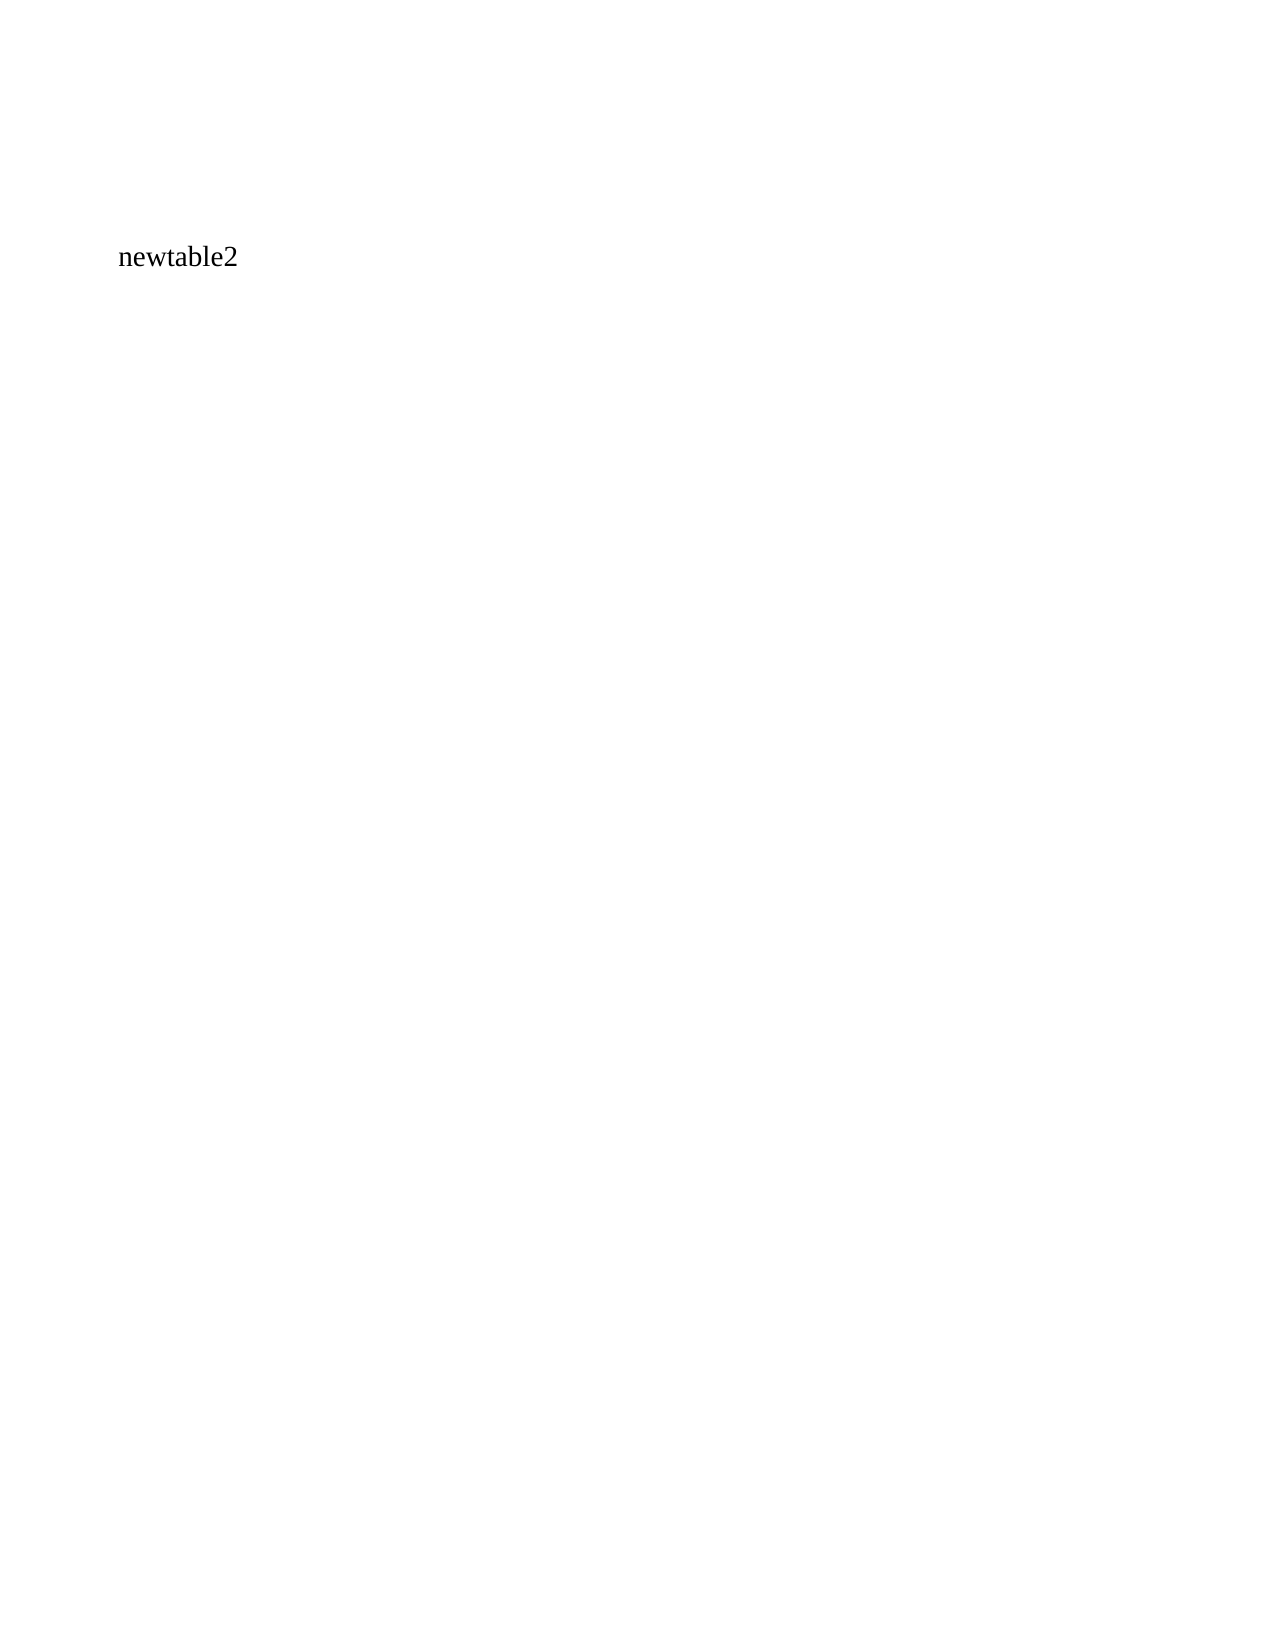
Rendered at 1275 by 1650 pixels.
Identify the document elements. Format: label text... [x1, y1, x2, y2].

text newtable2 [118, 239, 1039, 272]
